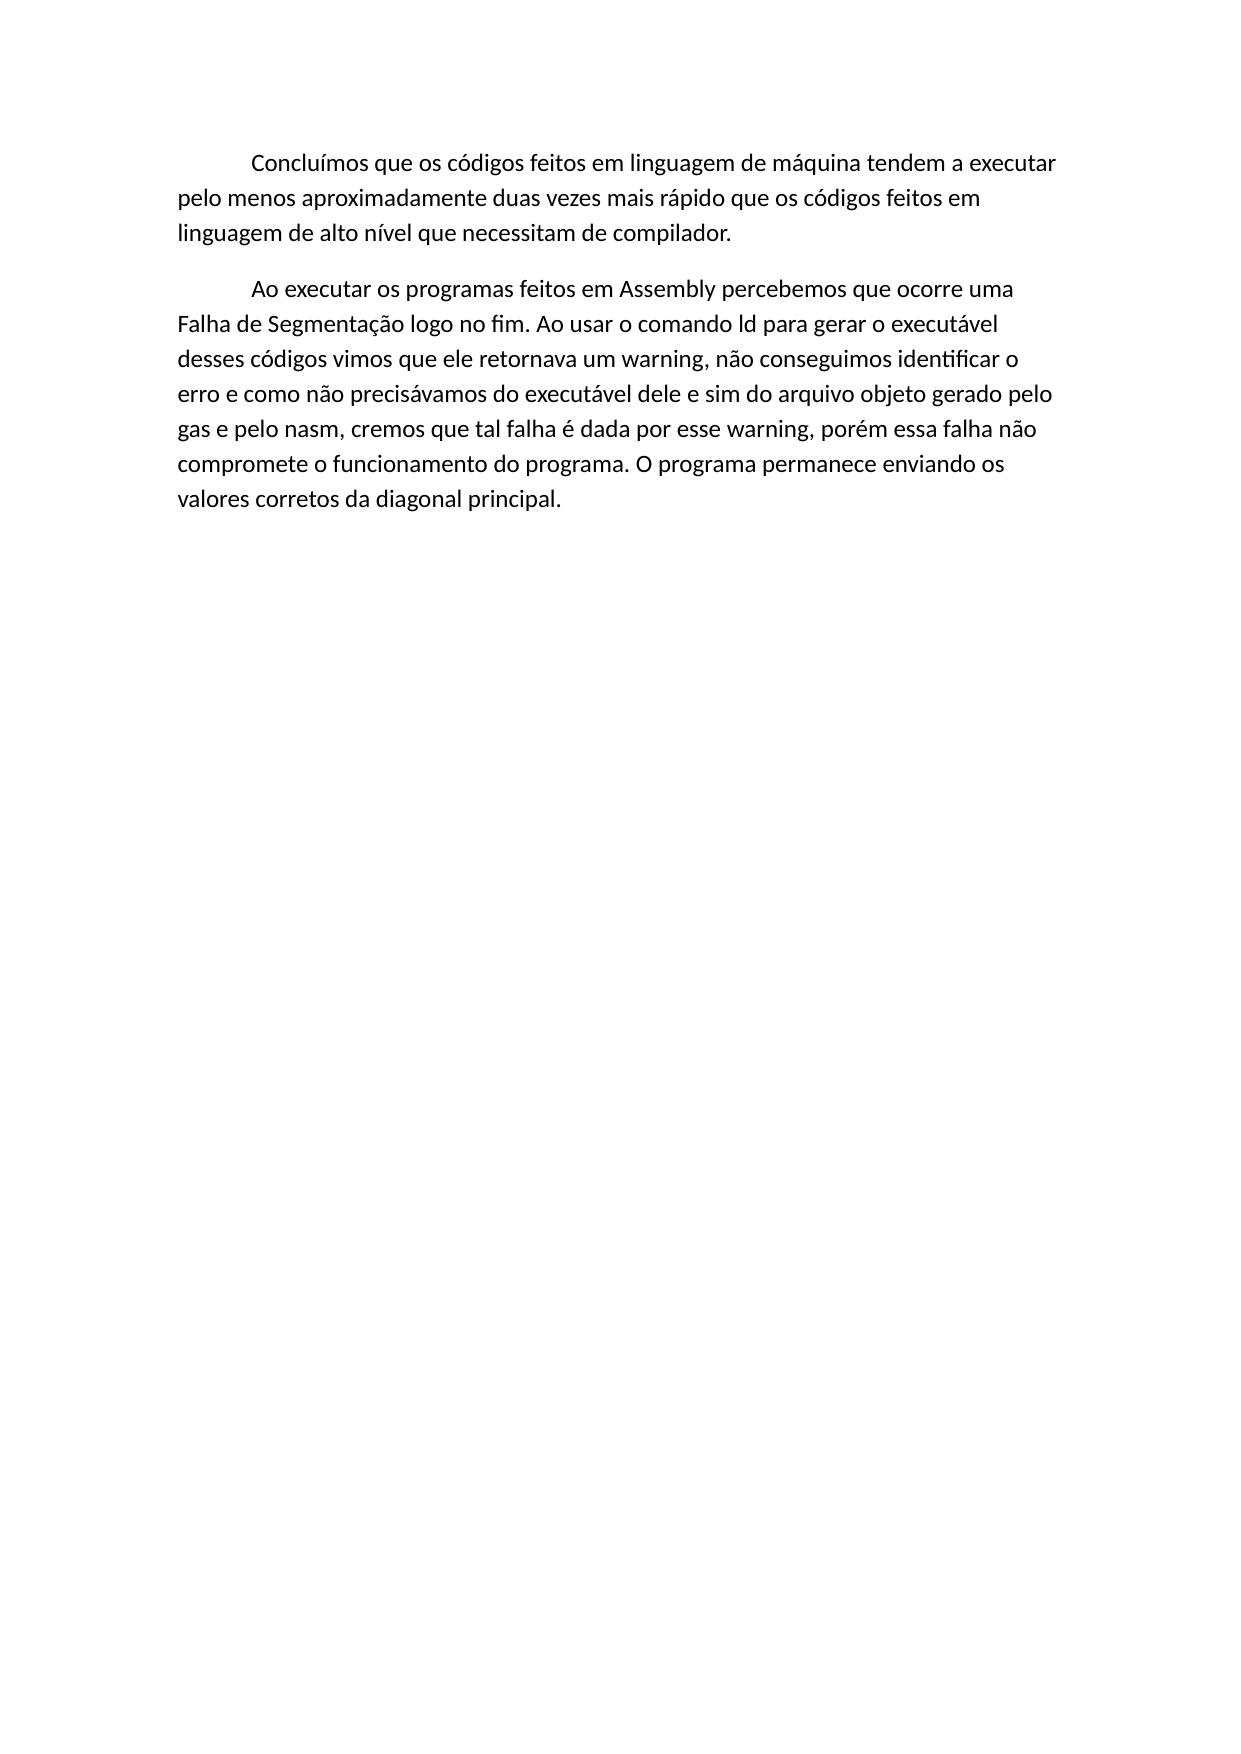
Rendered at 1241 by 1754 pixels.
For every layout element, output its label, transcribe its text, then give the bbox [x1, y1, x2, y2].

text Concluímos que os códigos feitos em linguagem de máquina tendem a executar pelo menos aproximadamente duas vezes mais rápido que os códigos feitos em linguagem de alto nível que necessitam de compilador. [177, 148, 1063, 248]
text Ao executar os programas feitos em Assembly percebemos que ocorre uma Falha de Segmentação logo no fim. Ao usar o comando ld para gerar o executável desses códigos vimos que ele retornava um warning, não conseguimos identificar o erro e como não precisávamos do executável dele e sim do arquivo objeto gerado pelo gas e pelo nasm, cremos que tal falha é dada por esse warning, porém essa falha não compromete o funcionamento do programa. O programa permanece enviando os valores corretos da diagonal principal. [177, 273, 1063, 514]
